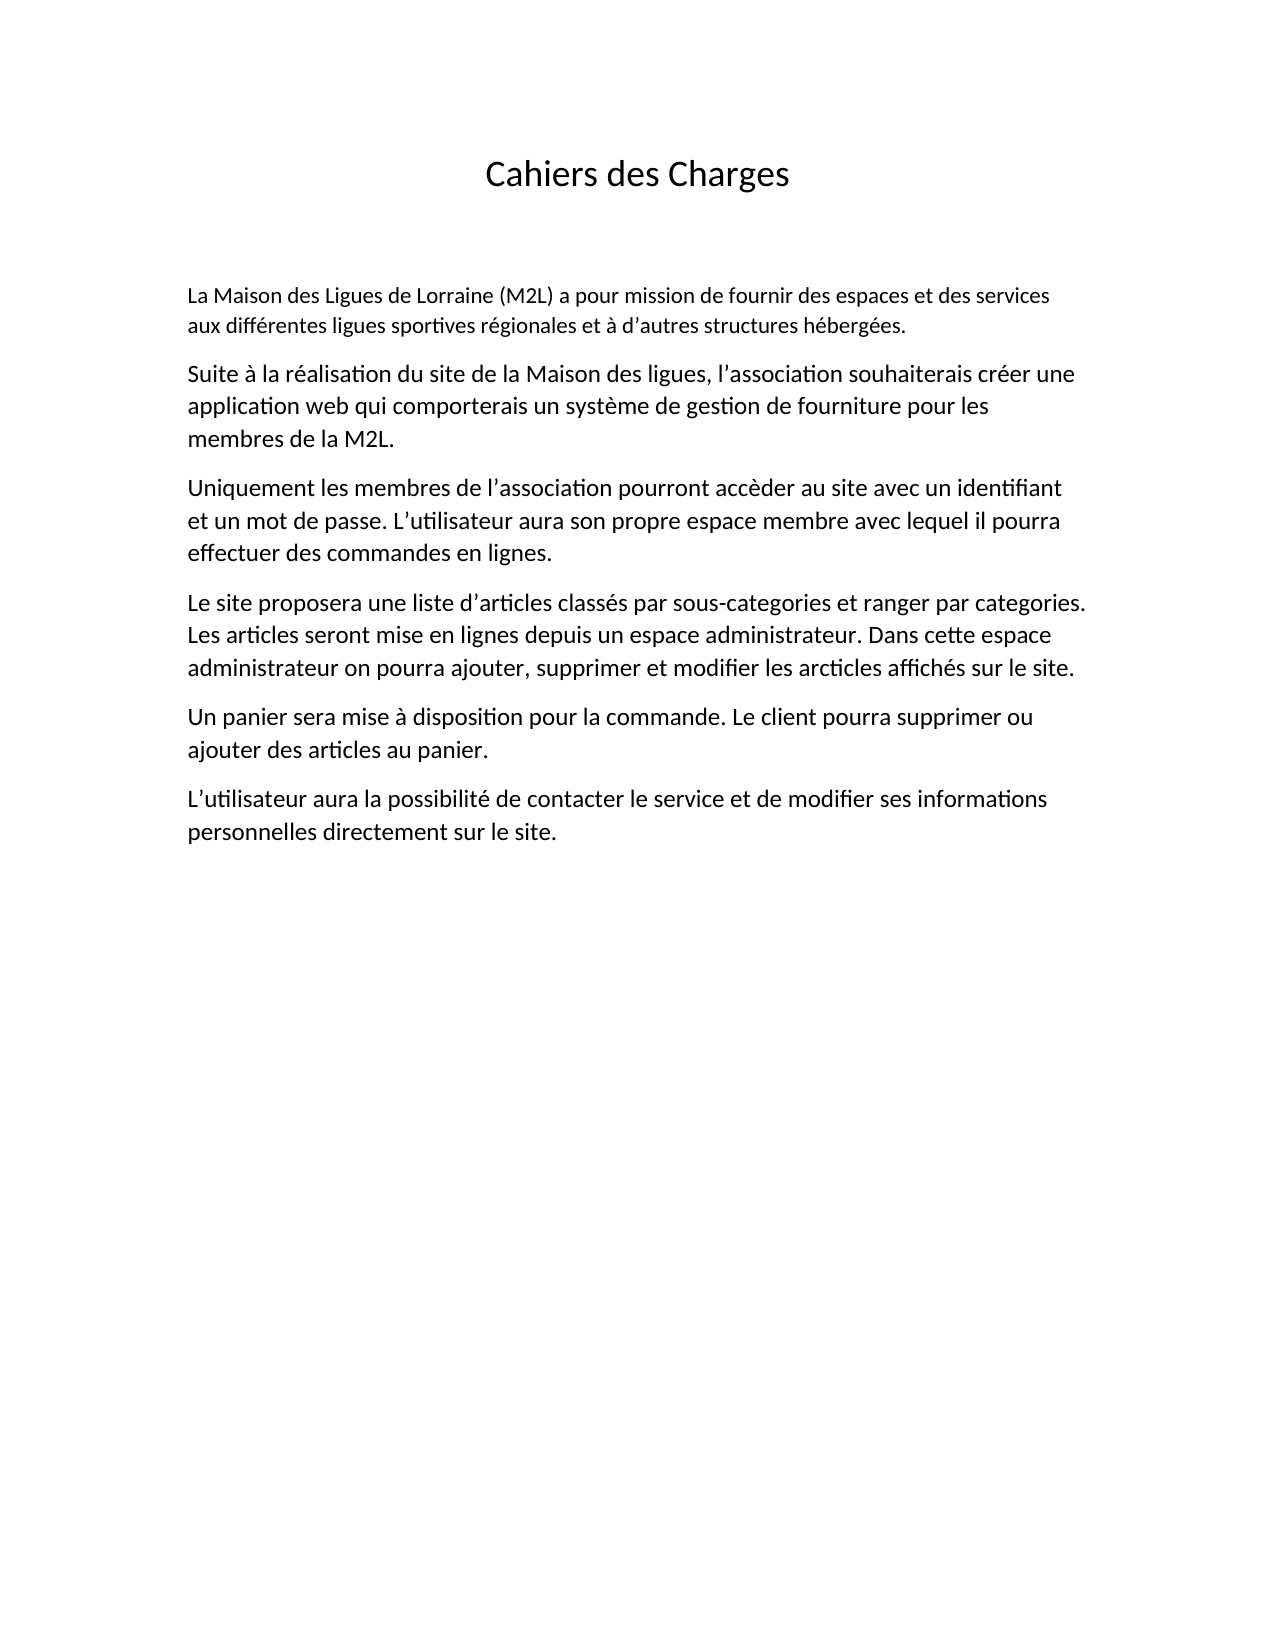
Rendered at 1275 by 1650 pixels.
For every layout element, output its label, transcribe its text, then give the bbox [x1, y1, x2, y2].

text La Maison des Ligues de Lorraine (M2L) a pour mission de fournir des espaces et des services aux différentes ligues sportives régionales et à d’autres structures hébergées. [187, 281, 1087, 339]
text L’utilisateur aura la possibilité de contacter le service et de modifier ses informations personnelles directement sur le site. [187, 783, 1087, 846]
text Le site proposera une liste d’articles classés par sous-categories et ranger par categories. Les articles seront mise en lignes depuis un espace administrateur. Dans cette espace administrateur on pourra ajouter, supprimer et modifier les arcticles affichés sur le site. [187, 587, 1087, 682]
text Un panier sera mise à disposition pour la commande. Le client pourra supprimer ou ajouter des articles au panier. [187, 701, 1087, 764]
text Suite à la réalisation du site de la Maison des ligues, l’association souhaiterais créer une application web qui comporterais un système de gestion de fourniture pour les membres de la M2L. [187, 358, 1087, 453]
text Cahiers des Charges [187, 150, 1087, 196]
text Uniquement les membres de l’association pourront accèder au site avec un identifiant et un mot de passe. L’utilisateur aura son propre espace membre avec lequel il pourra effectuer des commandes en lignes. [187, 472, 1087, 568]
